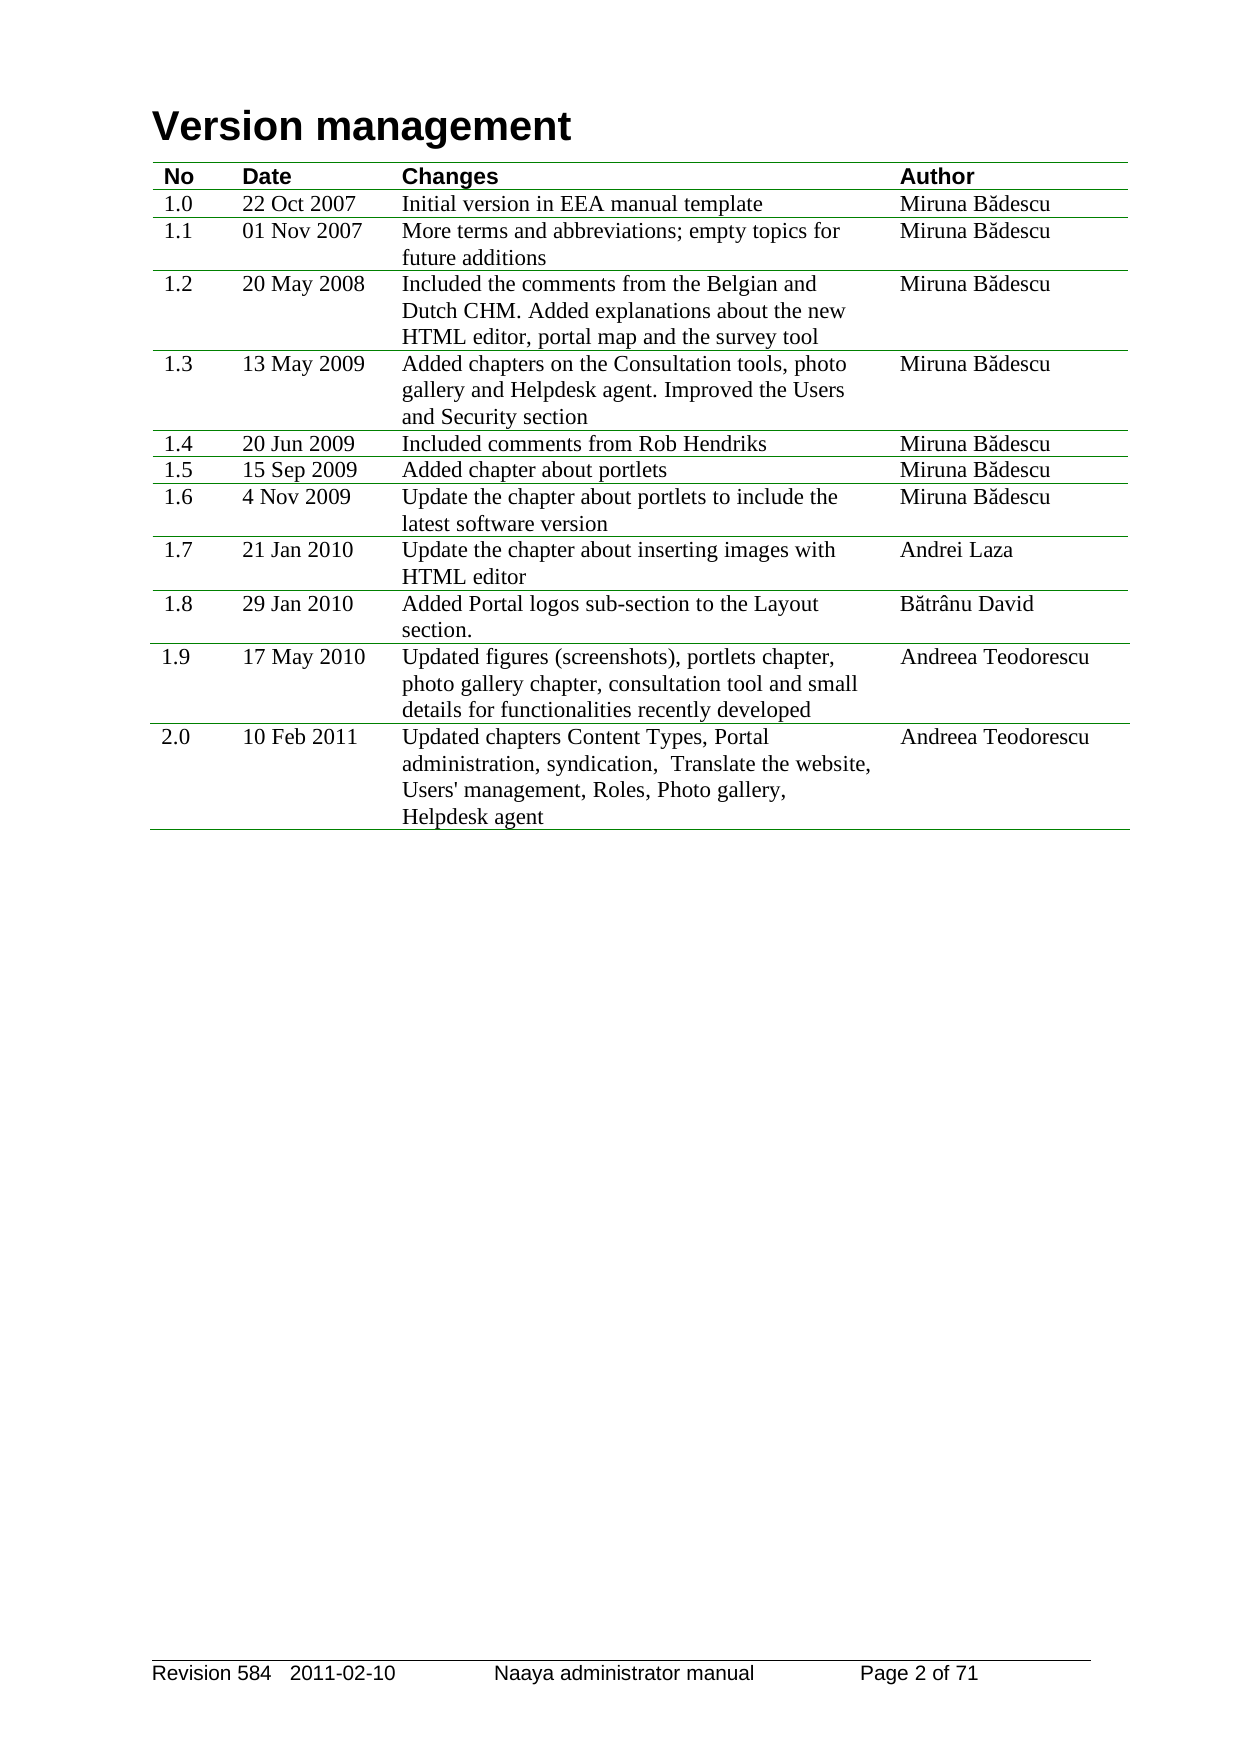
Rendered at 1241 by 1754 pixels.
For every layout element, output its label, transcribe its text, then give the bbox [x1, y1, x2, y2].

table_cell 15 Sep 2009 [231, 457, 390, 483]
table_cell 20 May 2008 [231, 271, 390, 350]
table_header Andreea Teodorescu [889, 644, 1130, 723]
table_cell Added chapter about portlets [390, 457, 888, 483]
table_cell 20 Jun 2009 [231, 431, 390, 456]
table_header Andrei Laza [888, 537, 1128, 589]
table_header 17 May 2010 [231, 644, 391, 723]
table_cell 10 Feb 2011 [231, 724, 391, 829]
table_cell 01 Nov 2007 [231, 218, 390, 270]
table_header Update the chapter about inserting images with HTML editor [390, 537, 888, 589]
table_cell 2.0 [150, 724, 231, 829]
table_cell 1.5 [153, 457, 231, 483]
table_header 1.8 [153, 591, 231, 643]
table_cell 22 Oct 2007 [231, 190, 390, 217]
table_cell Updated chapters Content Types, Portal administration, syndication, Translate the website, Users' management, Roles, Photo gallery, Helpdesk agent [391, 724, 889, 829]
table_header No [153, 163, 231, 189]
table_cell More terms and abbreviations; empty topics for future additions [390, 218, 888, 270]
table_cell 1.0 [153, 190, 231, 217]
table_header Miruna Bădescu [888, 484, 1128, 536]
table_cell 1.1 [153, 218, 231, 270]
table_header Updated figures (screenshots), portlets chapter, photo gallery chapter, consultation tool and small details for functionalities recently developed [391, 644, 889, 723]
table_cell Added chapters on the Consultation tools, photo gallery and Helpdesk agent. Improved the Users and Security section [390, 351, 888, 429]
table_cell 13 May 2009 [231, 351, 390, 429]
table_cell Miruna Bădescu [888, 431, 1128, 456]
table_header Author [888, 163, 1128, 189]
table_cell Miruna Bădescu [888, 271, 1128, 350]
table_header Date [231, 163, 390, 189]
table_cell Miruna Bădescu [888, 457, 1128, 483]
table_header 4 Nov 2009 [231, 484, 390, 536]
table_header 29 Jan 2010 [231, 591, 390, 643]
table_cell Andreea Teodorescu [889, 724, 1130, 829]
table_cell 1.4 [153, 431, 231, 456]
table_header Bătrânu David [888, 591, 1128, 643]
table_cell Miruna Bădescu [888, 218, 1128, 270]
table_cell Miruna Bădescu [888, 351, 1128, 429]
table_header 1.7 [153, 537, 231, 589]
table_header Added Portal logos sub-section to the Layout section. [390, 591, 888, 643]
table_header 1.9 [150, 644, 231, 723]
table_cell Included the comments from the Belgian and Dutch CHM. Added explanations about the new HTML editor, portal map and the survey tool [390, 271, 888, 350]
table_cell 1.3 [153, 351, 231, 429]
table_cell 1.2 [153, 271, 231, 350]
table_header 1.6 [153, 484, 231, 536]
table_cell Included comments from Rob Hendriks [390, 431, 888, 456]
table_header Changes [390, 163, 888, 189]
table_header 21 Jan 2010 [231, 537, 390, 589]
table_header Update the chapter about portlets to include the latest software version [390, 484, 888, 536]
table_cell Initial version in EEA manual template [390, 190, 888, 217]
subtitle Version management [152, 102, 1128, 149]
table_cell Miruna Bădescu [888, 190, 1128, 217]
